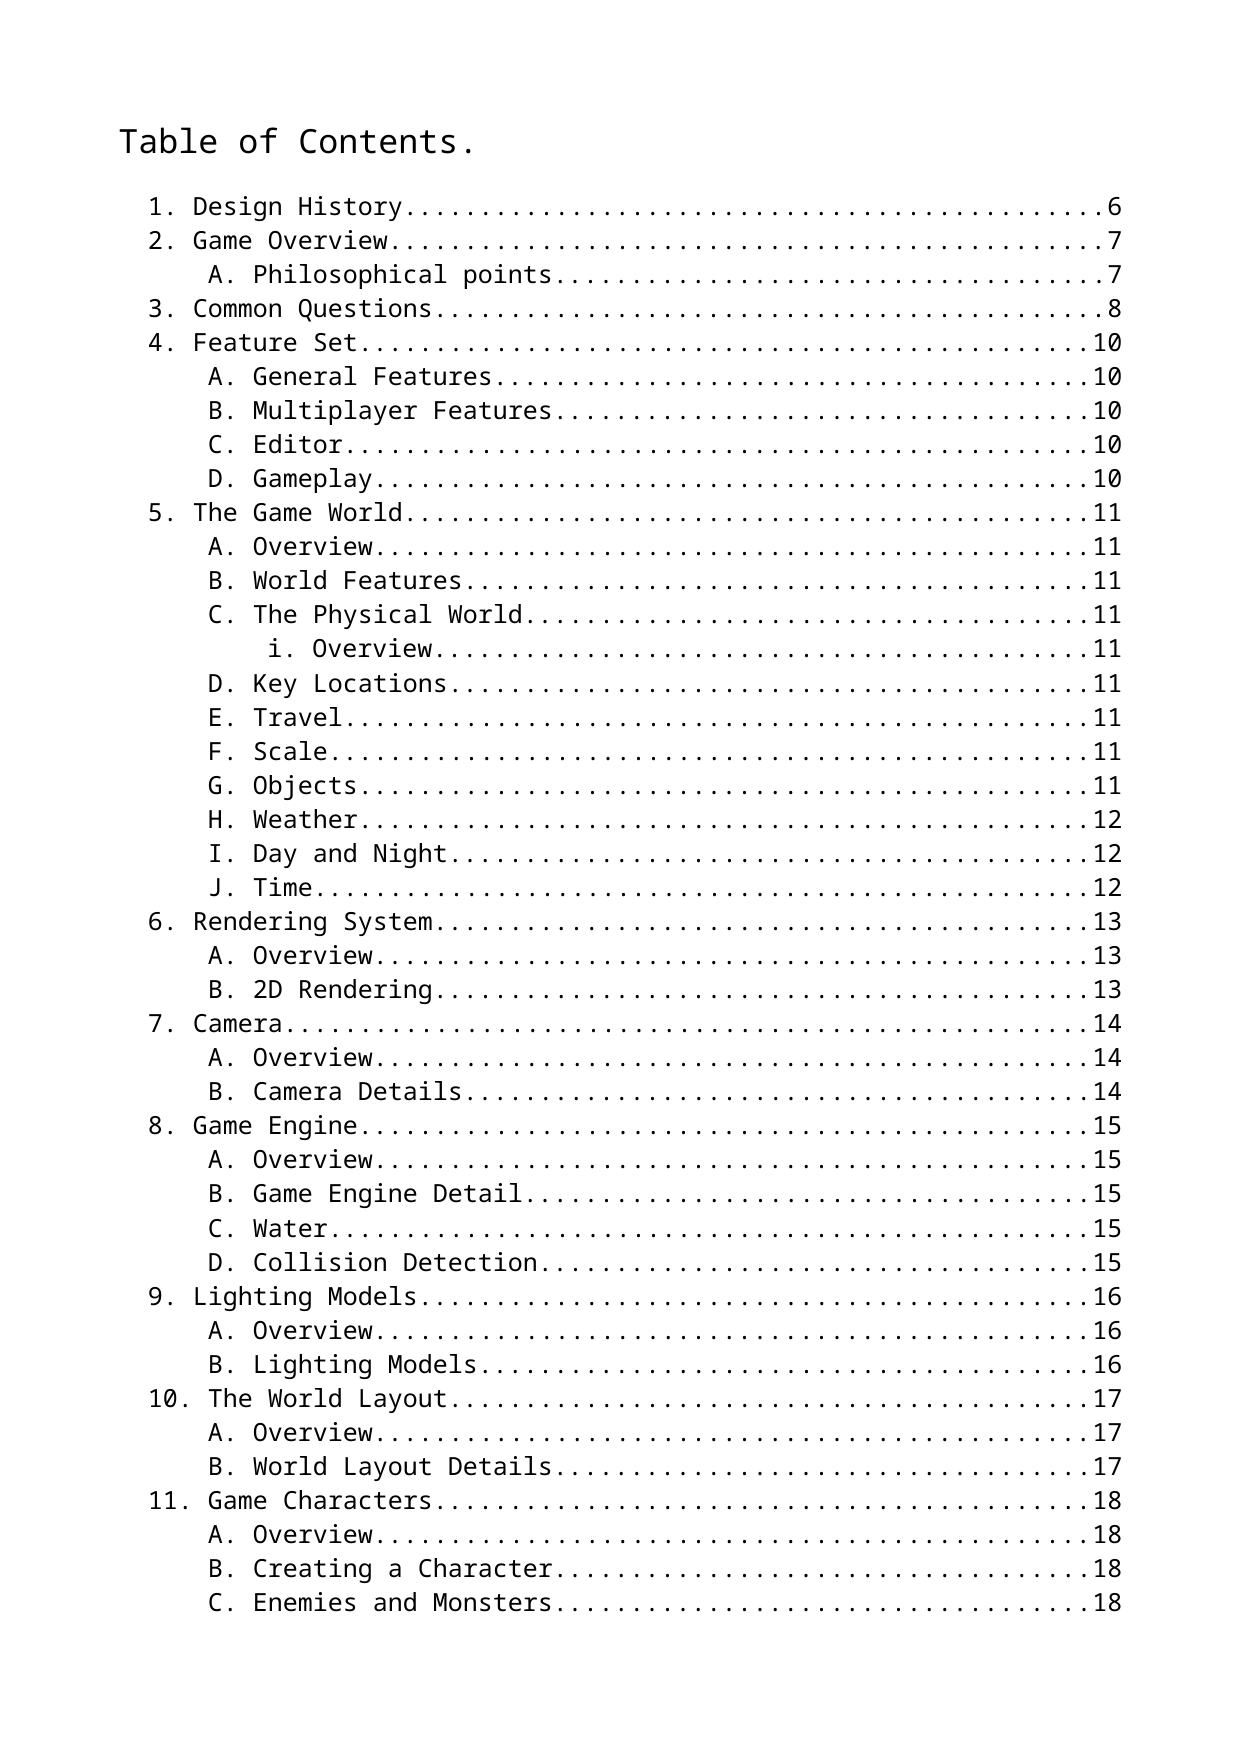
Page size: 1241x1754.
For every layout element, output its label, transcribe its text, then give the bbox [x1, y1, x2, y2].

text C. Water. 15 [148, 1210, 1122, 1244]
text A. Overview. 17 [148, 1414, 1122, 1449]
text 6. Rendering System. 13 [148, 904, 1122, 938]
text B. 2D Rendering. 13 [148, 972, 1122, 1006]
text A. Philosophical points. 7 [148, 256, 1122, 291]
text 10. The World Layout. 17 [148, 1381, 1122, 1414]
text A. Overview. 13 [148, 938, 1122, 972]
text 4. Feature Set. 10 [148, 324, 1122, 359]
text B. Game Engine Detail. 15 [148, 1176, 1122, 1210]
text 2. Game Overview. 7 [148, 222, 1122, 256]
text D. Key Locations. 11 [148, 665, 1122, 699]
text A. Overview. 11 [148, 529, 1122, 563]
text B. World Features. 11 [148, 563, 1122, 597]
text J. Time. 12 [148, 869, 1122, 904]
text 5. The Game World. 11 [148, 495, 1122, 529]
text A. Overview. 15 [148, 1142, 1122, 1176]
text D. Collision Detection. 15 [148, 1244, 1122, 1278]
text B. World Layout Details. 17 [148, 1449, 1122, 1483]
text 8. Game Engine. 15 [148, 1108, 1122, 1142]
text A. Overview. 14 [148, 1040, 1122, 1074]
text A. Overview. 18 [148, 1517, 1122, 1551]
text C. The Physical World. 11 [148, 597, 1122, 631]
text C. Enemies and Monsters. 18 [148, 1585, 1122, 1619]
text E. Travel. 11 [148, 699, 1122, 733]
text 11. Game Characters. 18 [148, 1483, 1122, 1517]
text 3. Common Questions. 8 [148, 291, 1122, 324]
text B. Creating a Character. 18 [148, 1551, 1122, 1585]
text A. General Features. 10 [148, 359, 1122, 393]
text H. Weather. 12 [148, 801, 1122, 836]
text G. Objects. 11 [148, 767, 1122, 801]
text D. Gameplay. 10 [148, 461, 1122, 495]
text 1. Design History. 6 [148, 188, 1122, 222]
text C. Editor. 10 [148, 427, 1122, 461]
text i. Overview. 11 [177, 631, 1122, 665]
text F. Scale. 11 [148, 733, 1122, 767]
text I. Day and Night. 12 [148, 836, 1122, 869]
text A. Overview. 16 [148, 1312, 1122, 1346]
text 9. Lighting Models. 16 [148, 1278, 1122, 1312]
text 7. Camera. 14 [148, 1006, 1122, 1040]
text B. Lighting Models. 16 [148, 1346, 1122, 1381]
text B. Camera Details. 14 [148, 1074, 1122, 1108]
subtitle Table of Contents. [118, 118, 1122, 163]
text B. Multiplayer Features. 10 [148, 393, 1122, 427]
